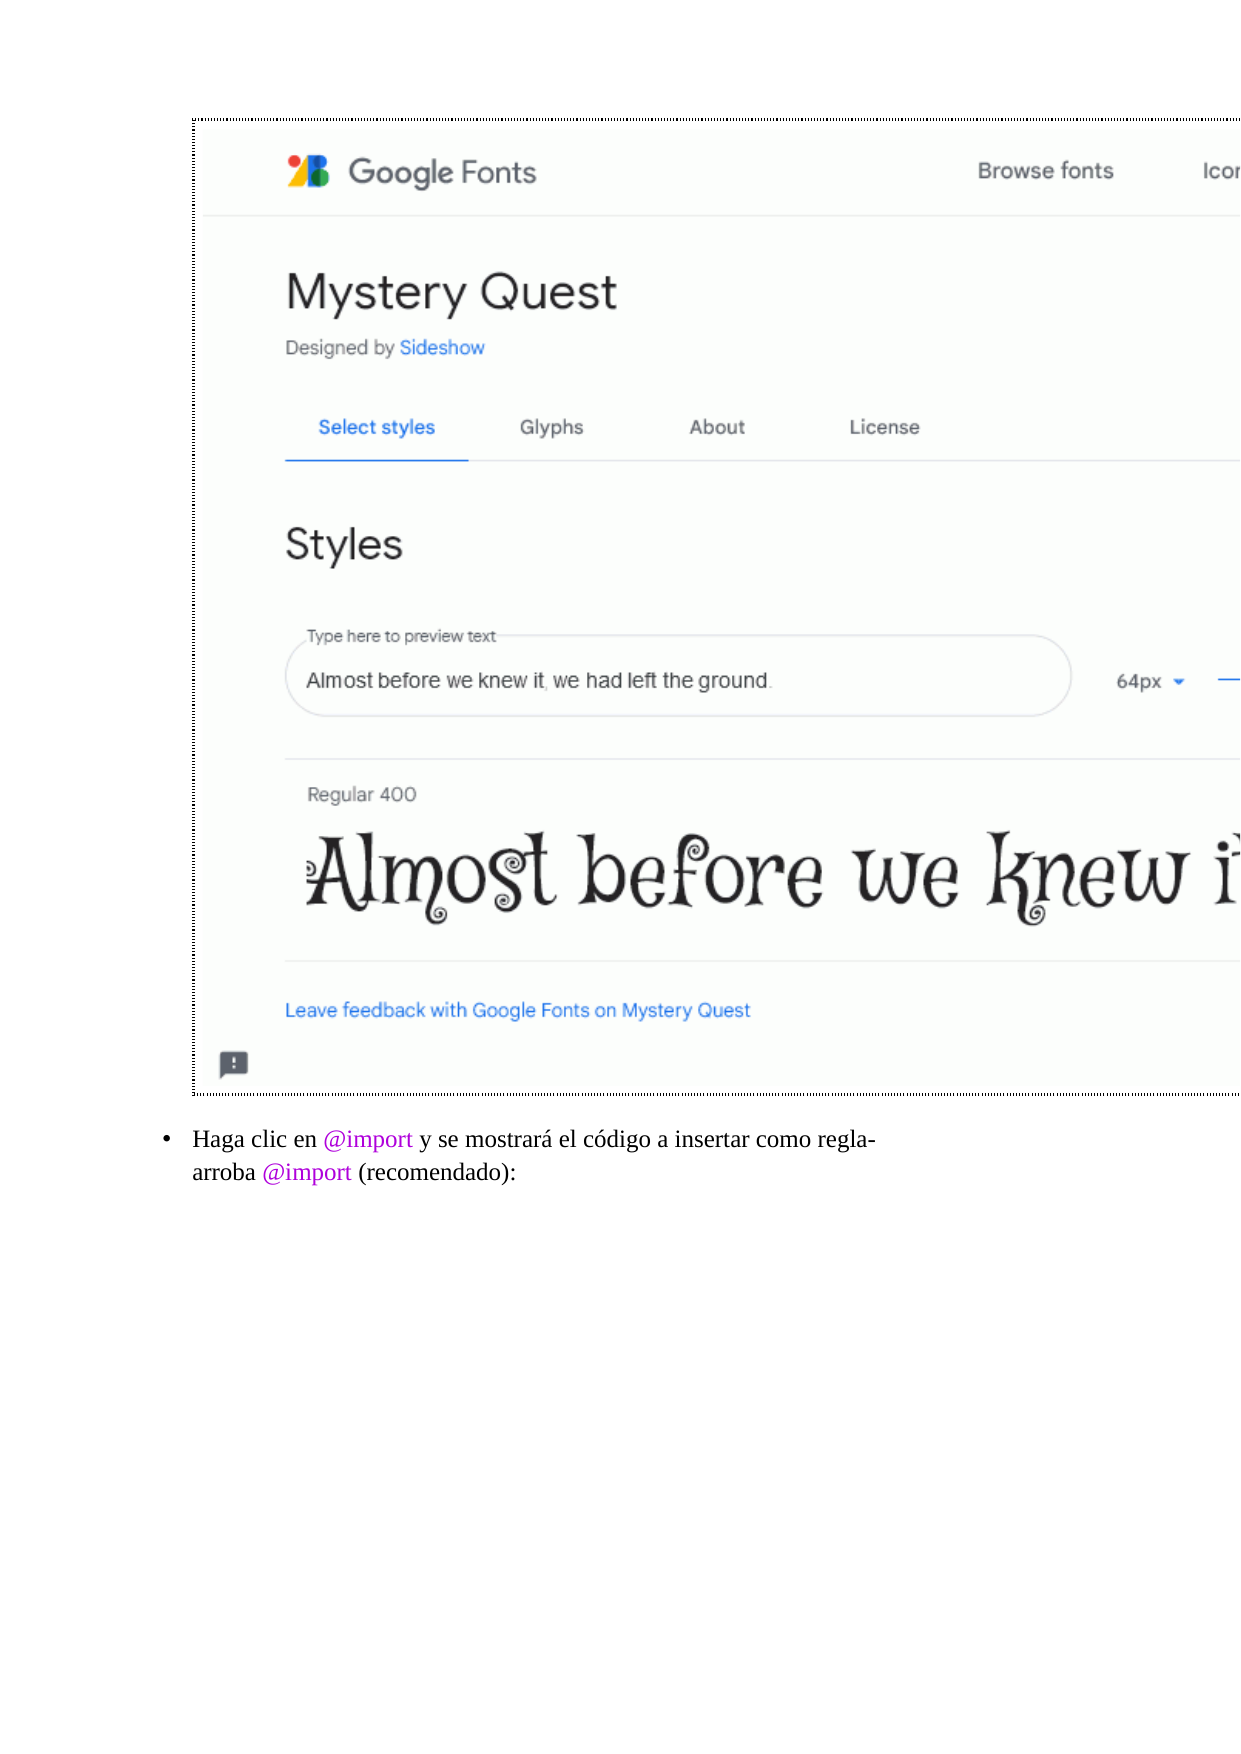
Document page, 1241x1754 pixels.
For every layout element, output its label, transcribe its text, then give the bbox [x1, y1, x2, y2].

list Haga clic en @import y se mostrará el código a insertar como regla-arroba @import (recomendado): [162, 1124, 1122, 1186]
picture [202, 129, 1241, 1086]
